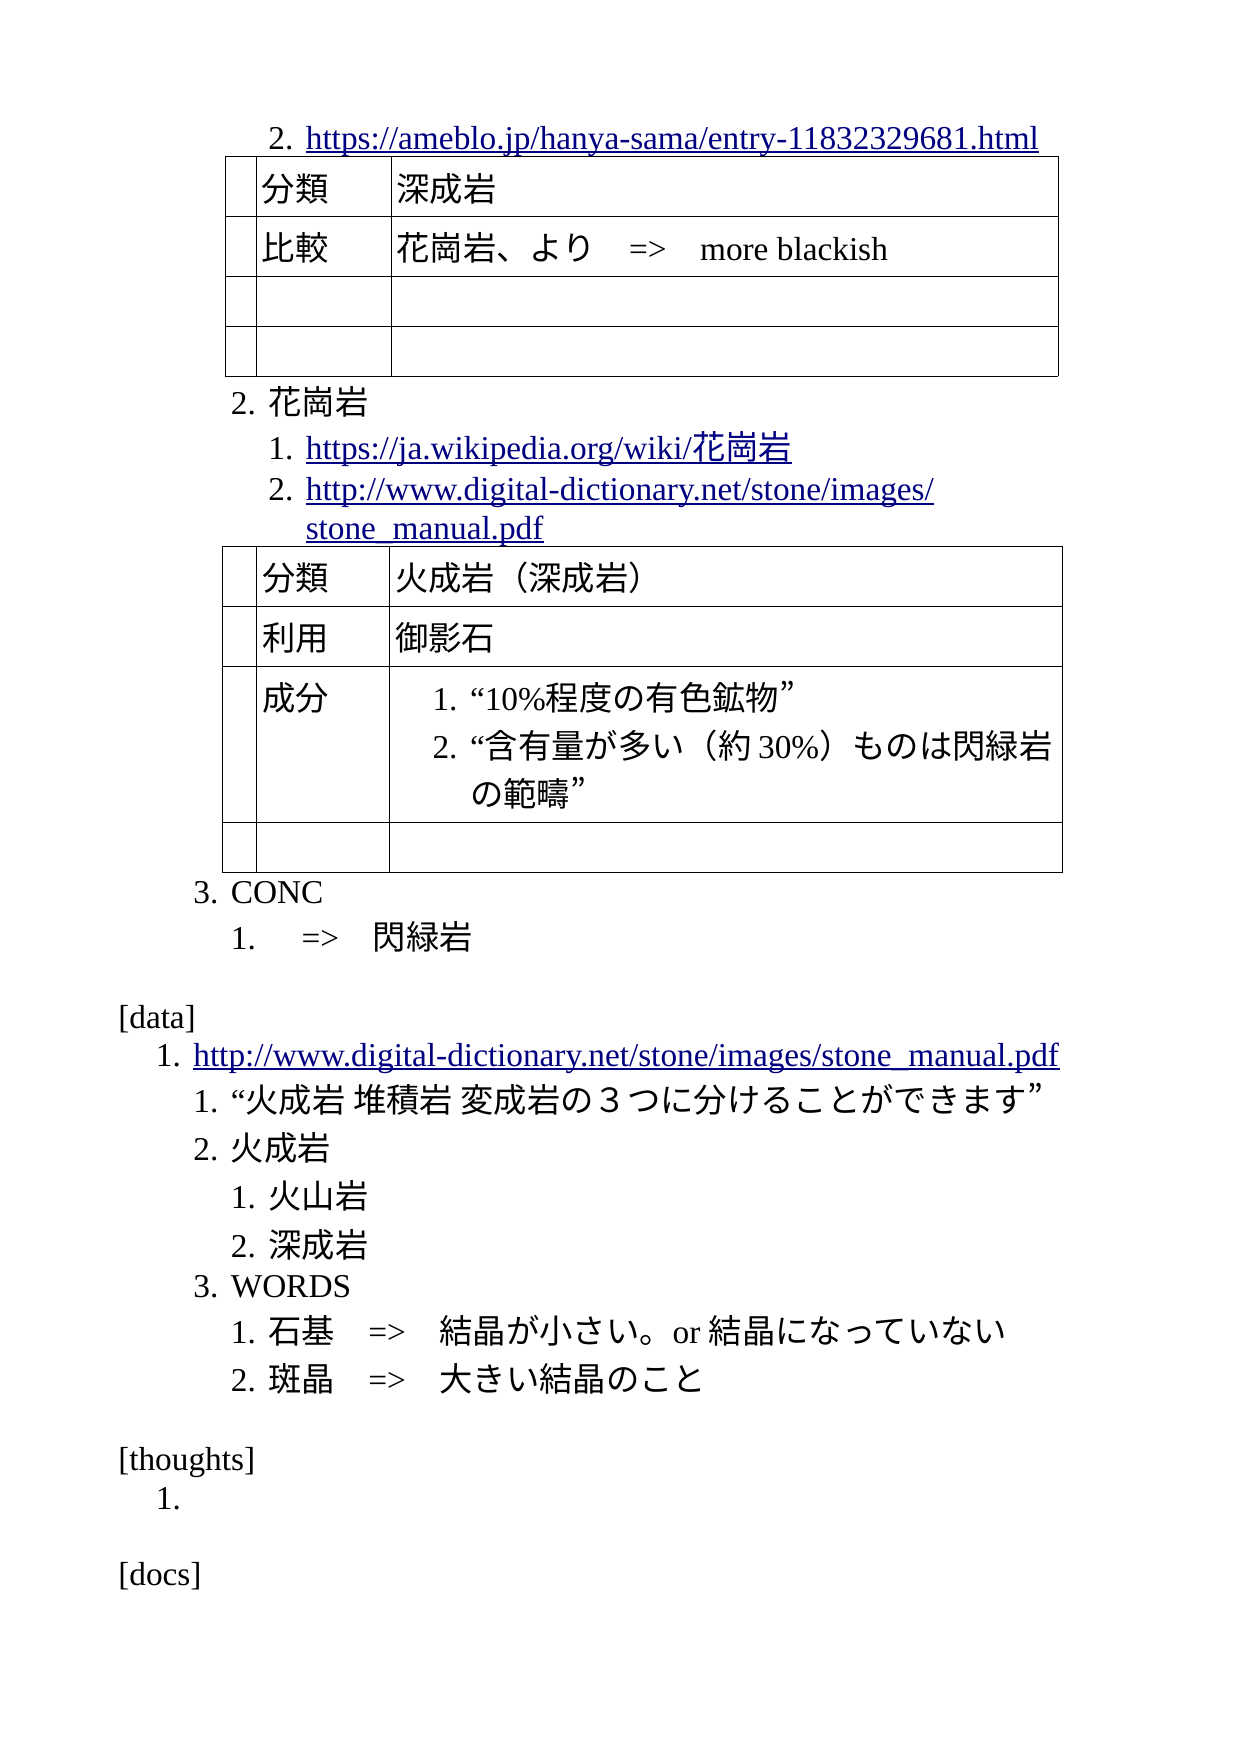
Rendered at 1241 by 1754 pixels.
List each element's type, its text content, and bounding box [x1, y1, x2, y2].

table_cell [226, 327, 256, 376]
table_header 火成岩（深成岩） [390, 547, 1062, 606]
table_header [223, 547, 256, 606]
list 斑晶 => 大きい結晶のこと [231, 1353, 1122, 1401]
table_cell [223, 823, 256, 872]
list 花崗岩 [231, 376, 1122, 424]
table_cell 比較 [257, 217, 391, 276]
table_cell [226, 277, 256, 326]
list https://ameblo.jp/hanya-sama/entry-11832329681.html [268, 118, 1122, 156]
list “火成岩 堆積岩 変成岩の３つに分けることができます” [193, 1074, 1122, 1122]
table_cell 成分 [257, 667, 389, 822]
table_cell 御影石 [390, 607, 1062, 666]
list WORDS [193, 1267, 1122, 1305]
list http://www.digital-dictionary.net/stone/images/stone_manual.pdf [268, 469, 1122, 546]
table_cell [226, 217, 256, 276]
list 石基 => 結晶が小さい。or 結晶になっていない [231, 1305, 1122, 1353]
table_header 分類 [257, 157, 391, 216]
list 深成岩 [231, 1218, 1122, 1267]
list CONC [193, 872, 1122, 910]
table_cell [392, 327, 1058, 376]
table_cell [223, 667, 256, 822]
table_cell [223, 607, 256, 666]
text [docs] [118, 1555, 1122, 1593]
list http://www.digital-dictionary.net/stone/images/stone_manual.pdf [156, 1035, 1122, 1074]
table_cell [257, 823, 389, 872]
table_cell [390, 823, 1062, 872]
table_cell [392, 277, 1058, 326]
table_cell “10%程度の有色鉱物” “含有量が多い（約30%）ものは閃緑岩の範疇” [390, 667, 1062, 822]
text [data] [118, 997, 1122, 1035]
table_cell 花崗岩、より => more blackish [392, 217, 1058, 276]
list 火山岩 [231, 1170, 1122, 1218]
list 火成岩 [193, 1122, 1122, 1170]
table_header [226, 157, 256, 216]
table_cell [257, 277, 391, 326]
table_cell [257, 327, 391, 376]
table_cell 利用 [257, 607, 389, 666]
text [thoughts] [118, 1440, 1122, 1478]
table_header 分類 [257, 547, 389, 606]
list https://ja.wikipedia.org/wiki/花崗岩 [268, 424, 1122, 469]
table_header 深成岩 [392, 157, 1058, 216]
list => 閃緑岩 [231, 910, 1122, 959]
